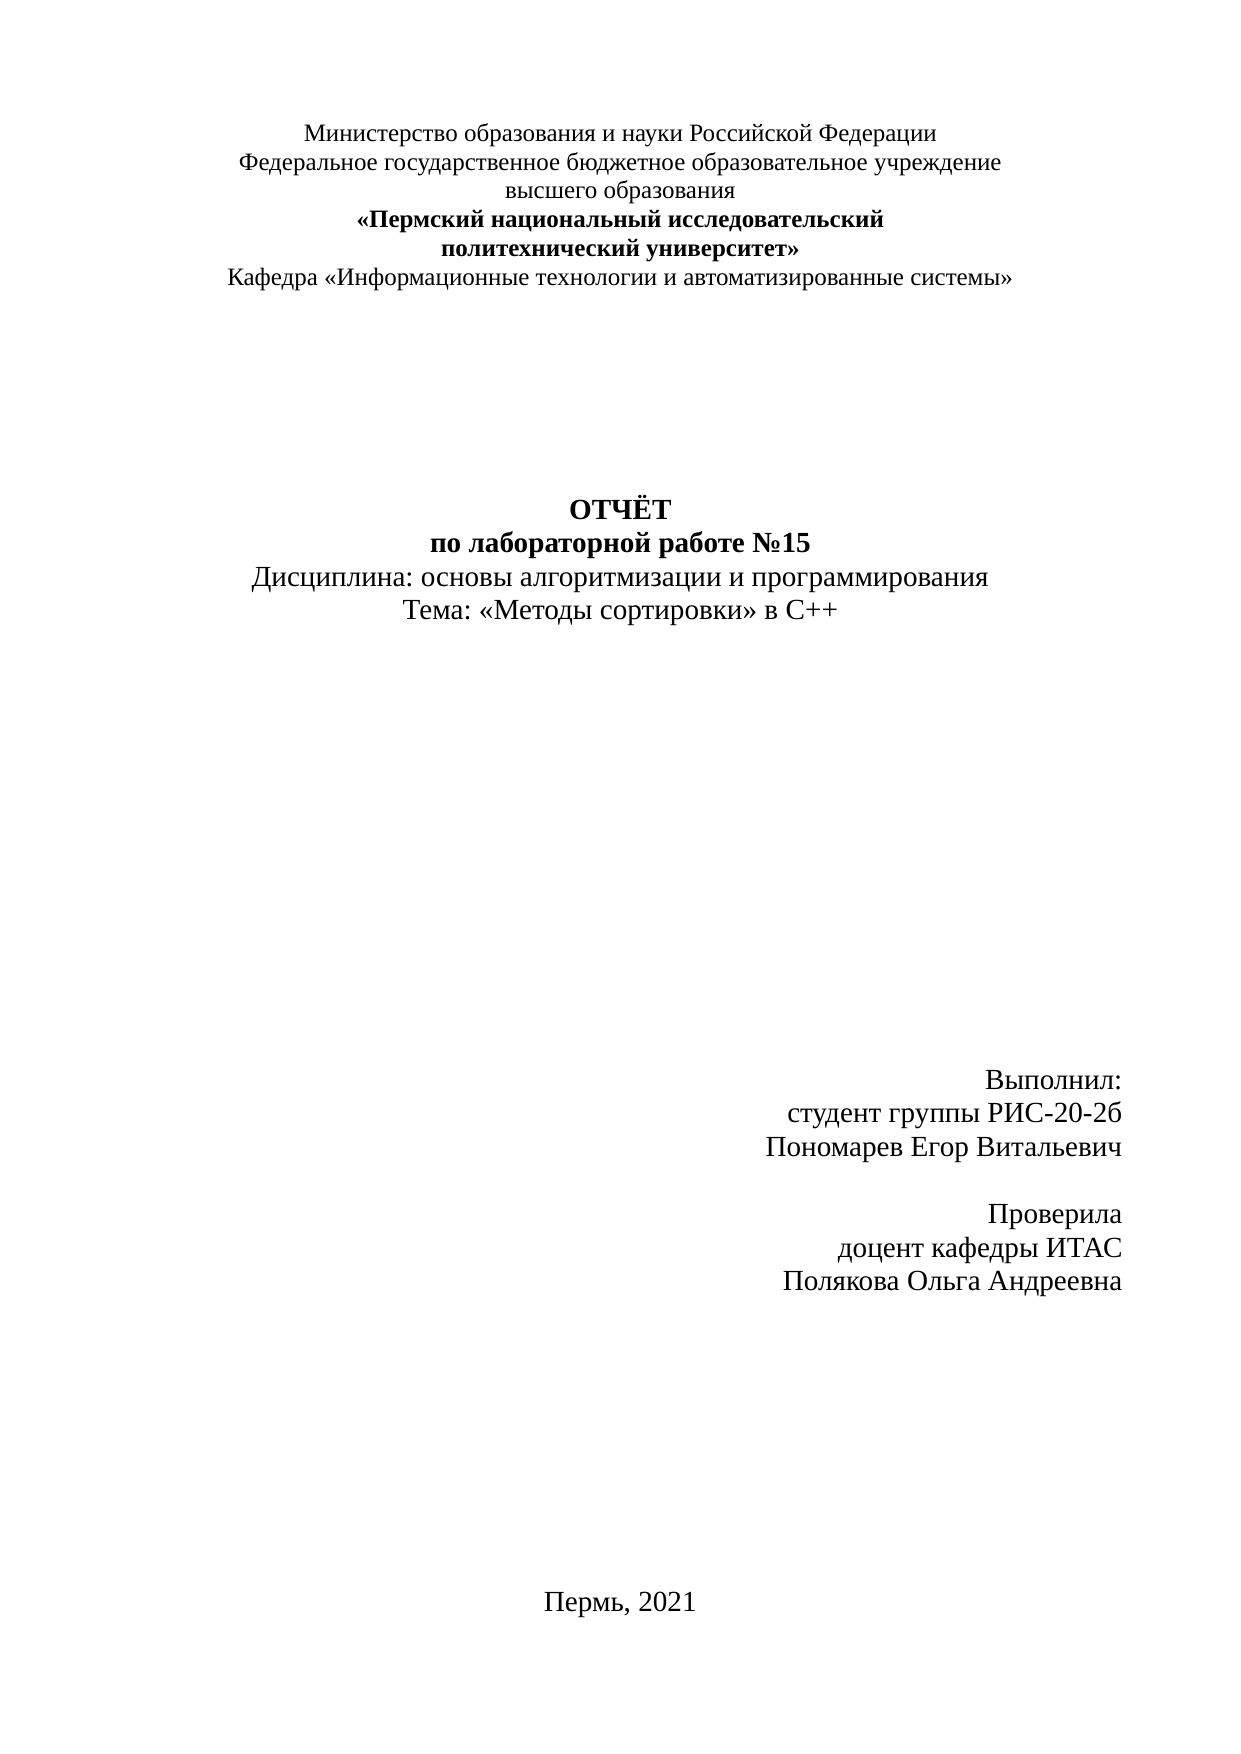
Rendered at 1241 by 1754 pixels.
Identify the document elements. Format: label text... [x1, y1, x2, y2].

text по лабораторной работе №15 [118, 525, 1122, 559]
text политехнический университет» [118, 233, 1122, 262]
text Выполнил: [118, 1062, 1122, 1096]
text студент группы РИС-20-2б [118, 1096, 1122, 1129]
text «Пермский национальный исследовательский [118, 204, 1122, 233]
text Федеральное государственное бюджетное образовательное учреждение [118, 147, 1122, 176]
text Министерство образования и науки Российской Федерации [118, 118, 1122, 147]
text Кафедра «Информационные технологии и автоматизированные системы» [118, 262, 1122, 291]
text высшего образования [118, 176, 1122, 204]
text Тема: «Методы сортировки» в C++ [118, 592, 1122, 626]
text Полякова Ольга Андреевна [118, 1263, 1122, 1297]
text Пермь, 2021 [118, 1584, 1122, 1618]
text Пономарев Егор Витальевич [118, 1129, 1122, 1163]
text ОТЧЁТ [118, 492, 1122, 525]
text Дисциплина: основы алгоритмизации и программирования [118, 559, 1122, 592]
text доцент кафедры ИТАС [118, 1230, 1122, 1263]
text Проверила [118, 1196, 1122, 1230]
